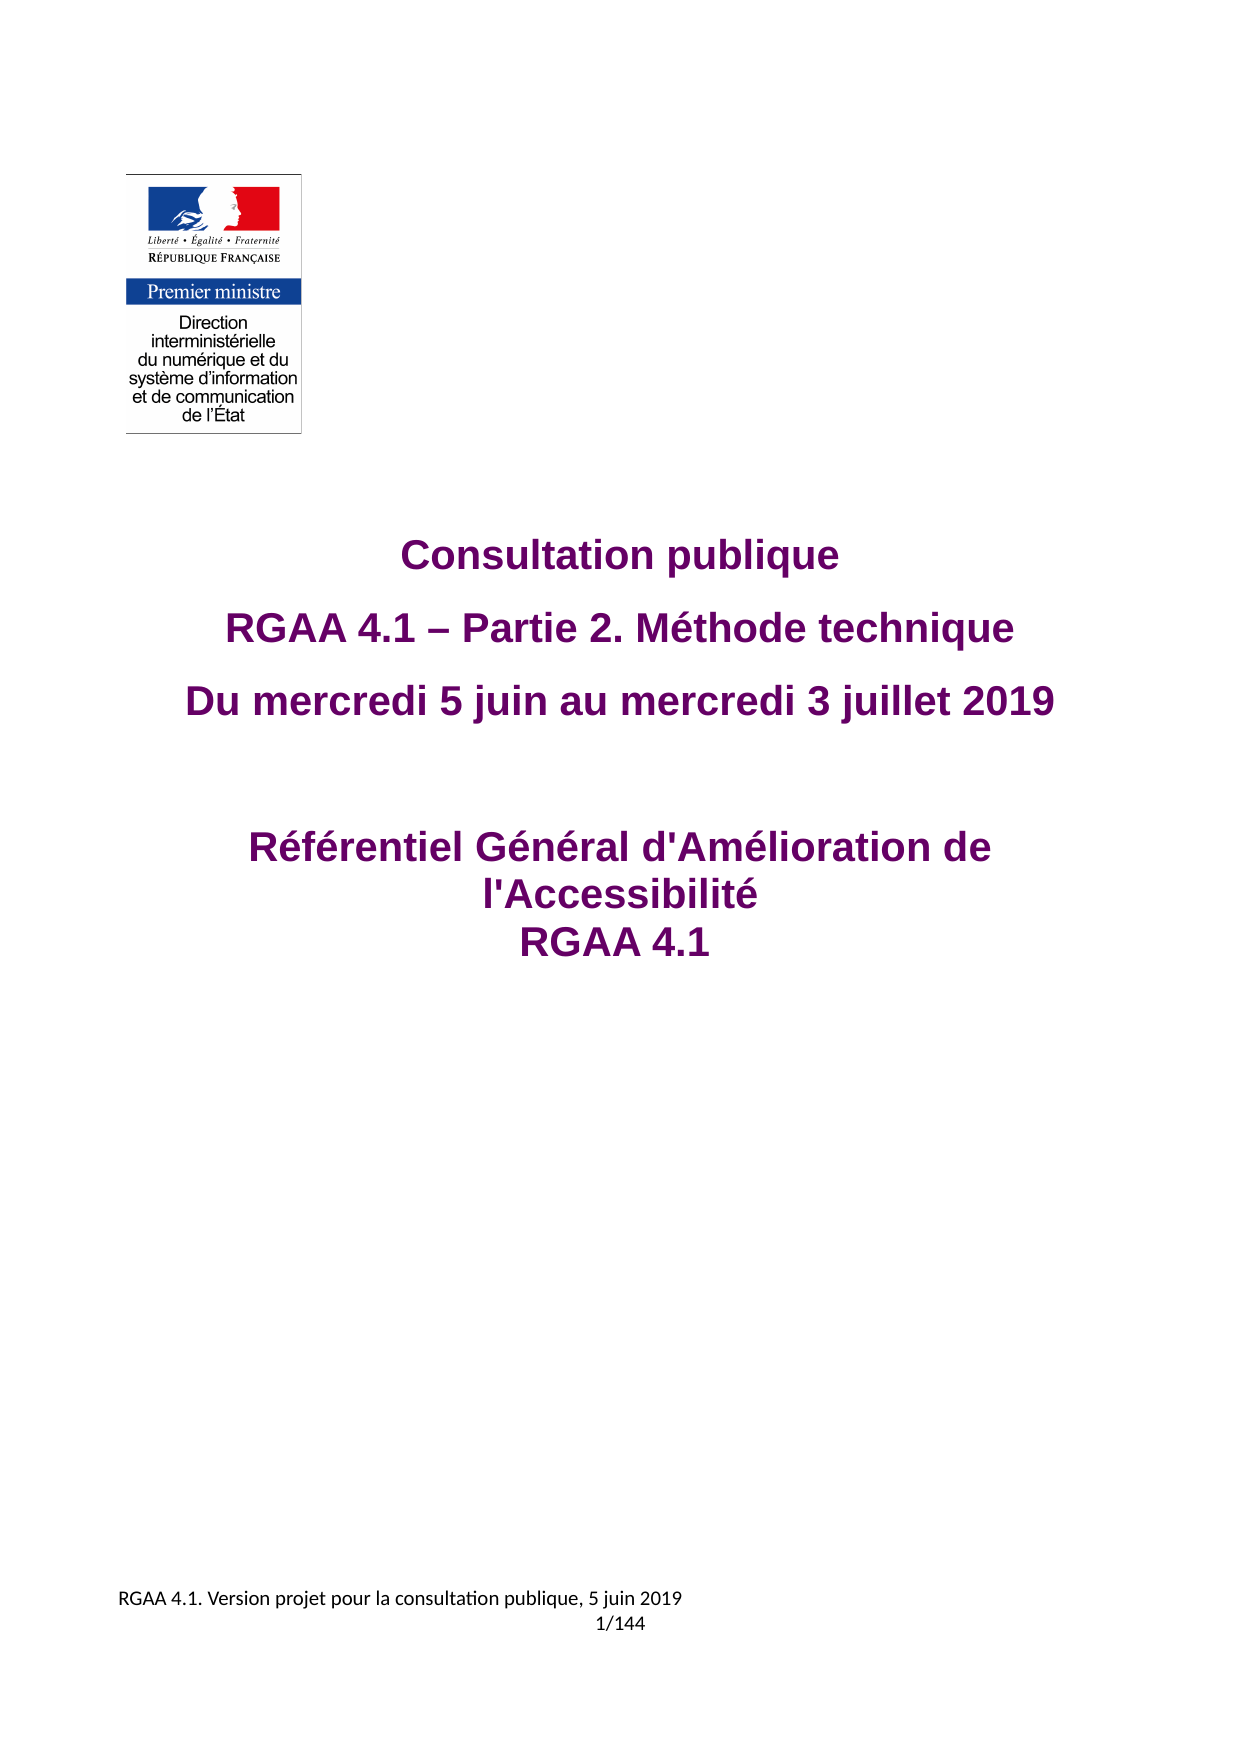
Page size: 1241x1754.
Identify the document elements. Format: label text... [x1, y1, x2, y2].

picture [126, 174, 302, 434]
title Consultation publique [118, 530, 1122, 578]
title RGAA 4.1 – Partie 2. Méthode technique [118, 603, 1122, 651]
title Du mercredi 5 juin au mercredi 3 juillet 2019 [118, 676, 1122, 724]
title Référentiel Général d'Amélioration de l'Accessibilité RGAA 4.1 [118, 822, 1122, 966]
